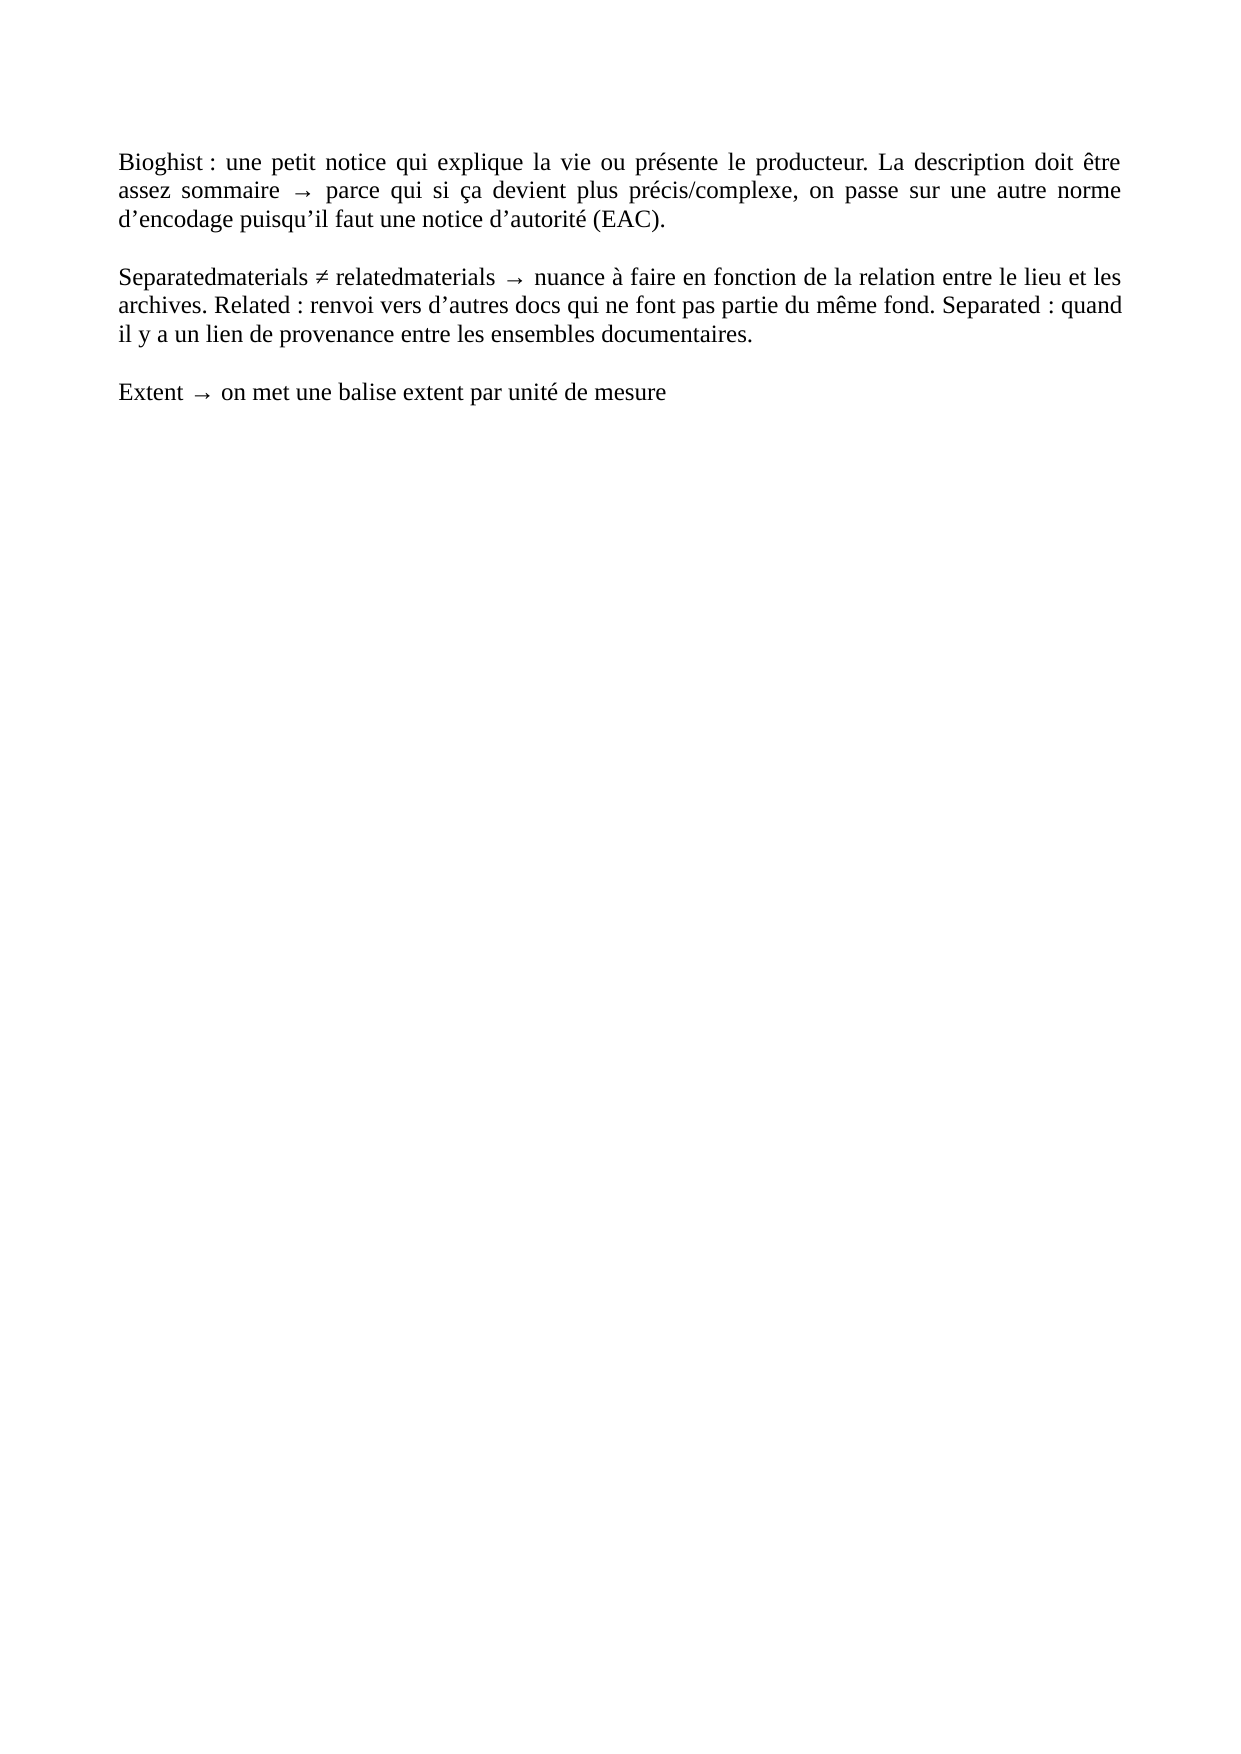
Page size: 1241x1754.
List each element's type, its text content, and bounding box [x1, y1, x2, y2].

text Extent → on met une balise extent par unité de mesure [118, 377, 1122, 406]
text Separatedmaterials ≠ relatedmaterials → nuance à faire en fonction de la relation entre le lieu et les archives. Related : renvoi vers d’autres docs qui ne font pas partie du même fond. Separated : quand il y a un lien de provenance entre les ensembles documentaires. [118, 262, 1122, 348]
text Bioghist : une petit notice qui explique la vie ou présente le producteur. La description doit être assez sommaire → parce qui si ça devient plus précis/complexe, on passe sur une autre norme d’encodage puisqu’il faut une notice d’autorité (EAC). [118, 147, 1122, 233]
